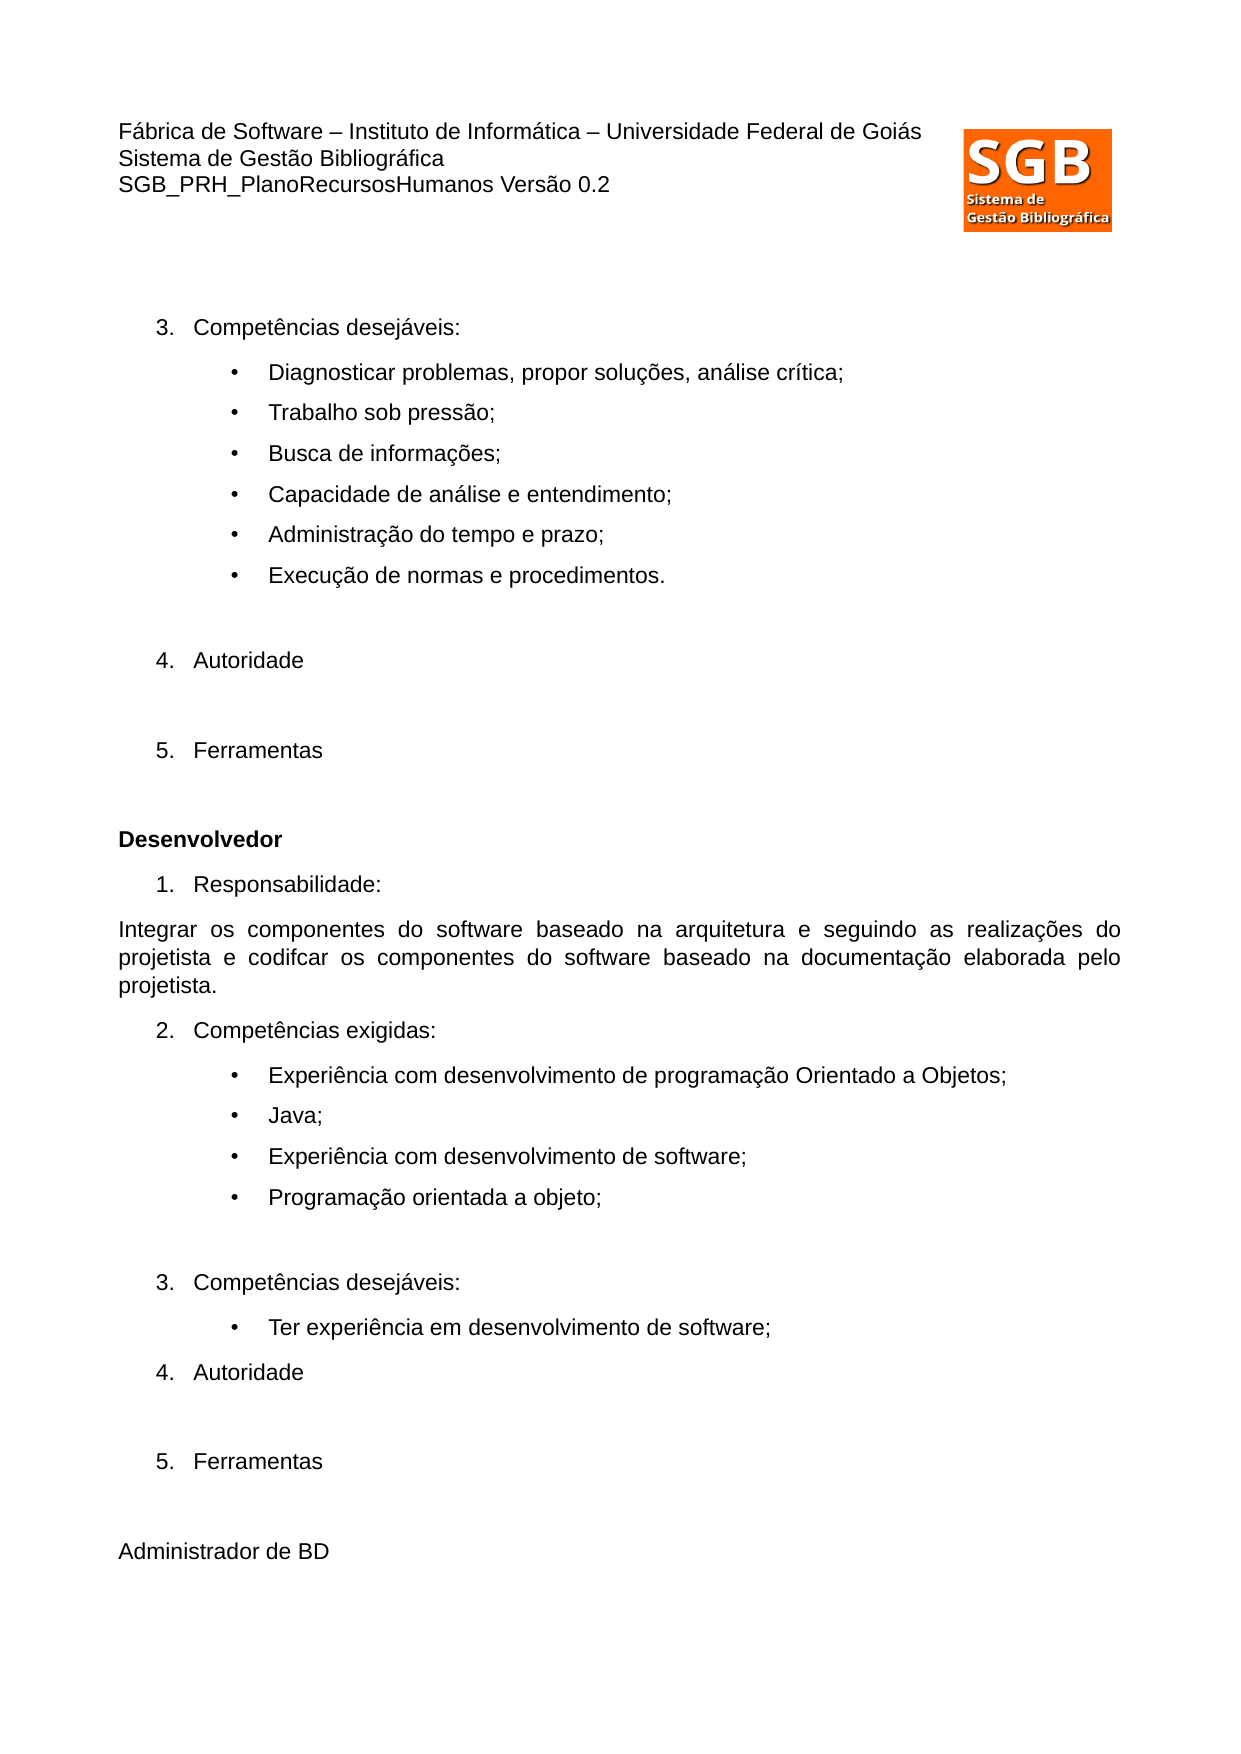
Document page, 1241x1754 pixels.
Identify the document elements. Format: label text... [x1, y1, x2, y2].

list Ter experiência em desenvolvimento de software; [231, 1314, 1122, 1340]
list Ferramentas [156, 1448, 1122, 1475]
list Autoridade [156, 647, 1122, 674]
list Trabalho sob pressão; [231, 399, 1122, 426]
list Java; [231, 1102, 1122, 1129]
list Busca de informações; [231, 440, 1122, 466]
list Autoridade [156, 1359, 1122, 1385]
text Administrador de BD [118, 1538, 1122, 1564]
list Programação orientada a objeto; [231, 1184, 1122, 1210]
list Capacidade de análise e entendimento; [231, 481, 1122, 507]
list Competências desejáveis: [156, 314, 1122, 340]
list Competências desejáveis: [156, 1269, 1122, 1296]
list Experiência com desenvolvimento de programação Orientado a Objetos; [231, 1062, 1122, 1088]
list Execução de normas e procedimentos. [231, 562, 1122, 588]
list Experiência com desenvolvimento de software; [231, 1143, 1122, 1169]
text Desenvolvedor [118, 826, 1122, 853]
list Administração do tempo e prazo; [231, 521, 1122, 548]
text Integrar os componentes do software baseado na arquitetura e seguindo as realizações do projetista e codifcar os componentes do software baseado na documentação elaborada pelo projetista. [118, 916, 1122, 999]
list Responsabilidade: [156, 871, 1122, 898]
list Ferramentas [156, 737, 1122, 763]
list Competências exigidas: [156, 1017, 1122, 1043]
list Diagnosticar problemas, propor soluções, análise crítica; [231, 359, 1122, 385]
picture [963, 129, 1112, 232]
